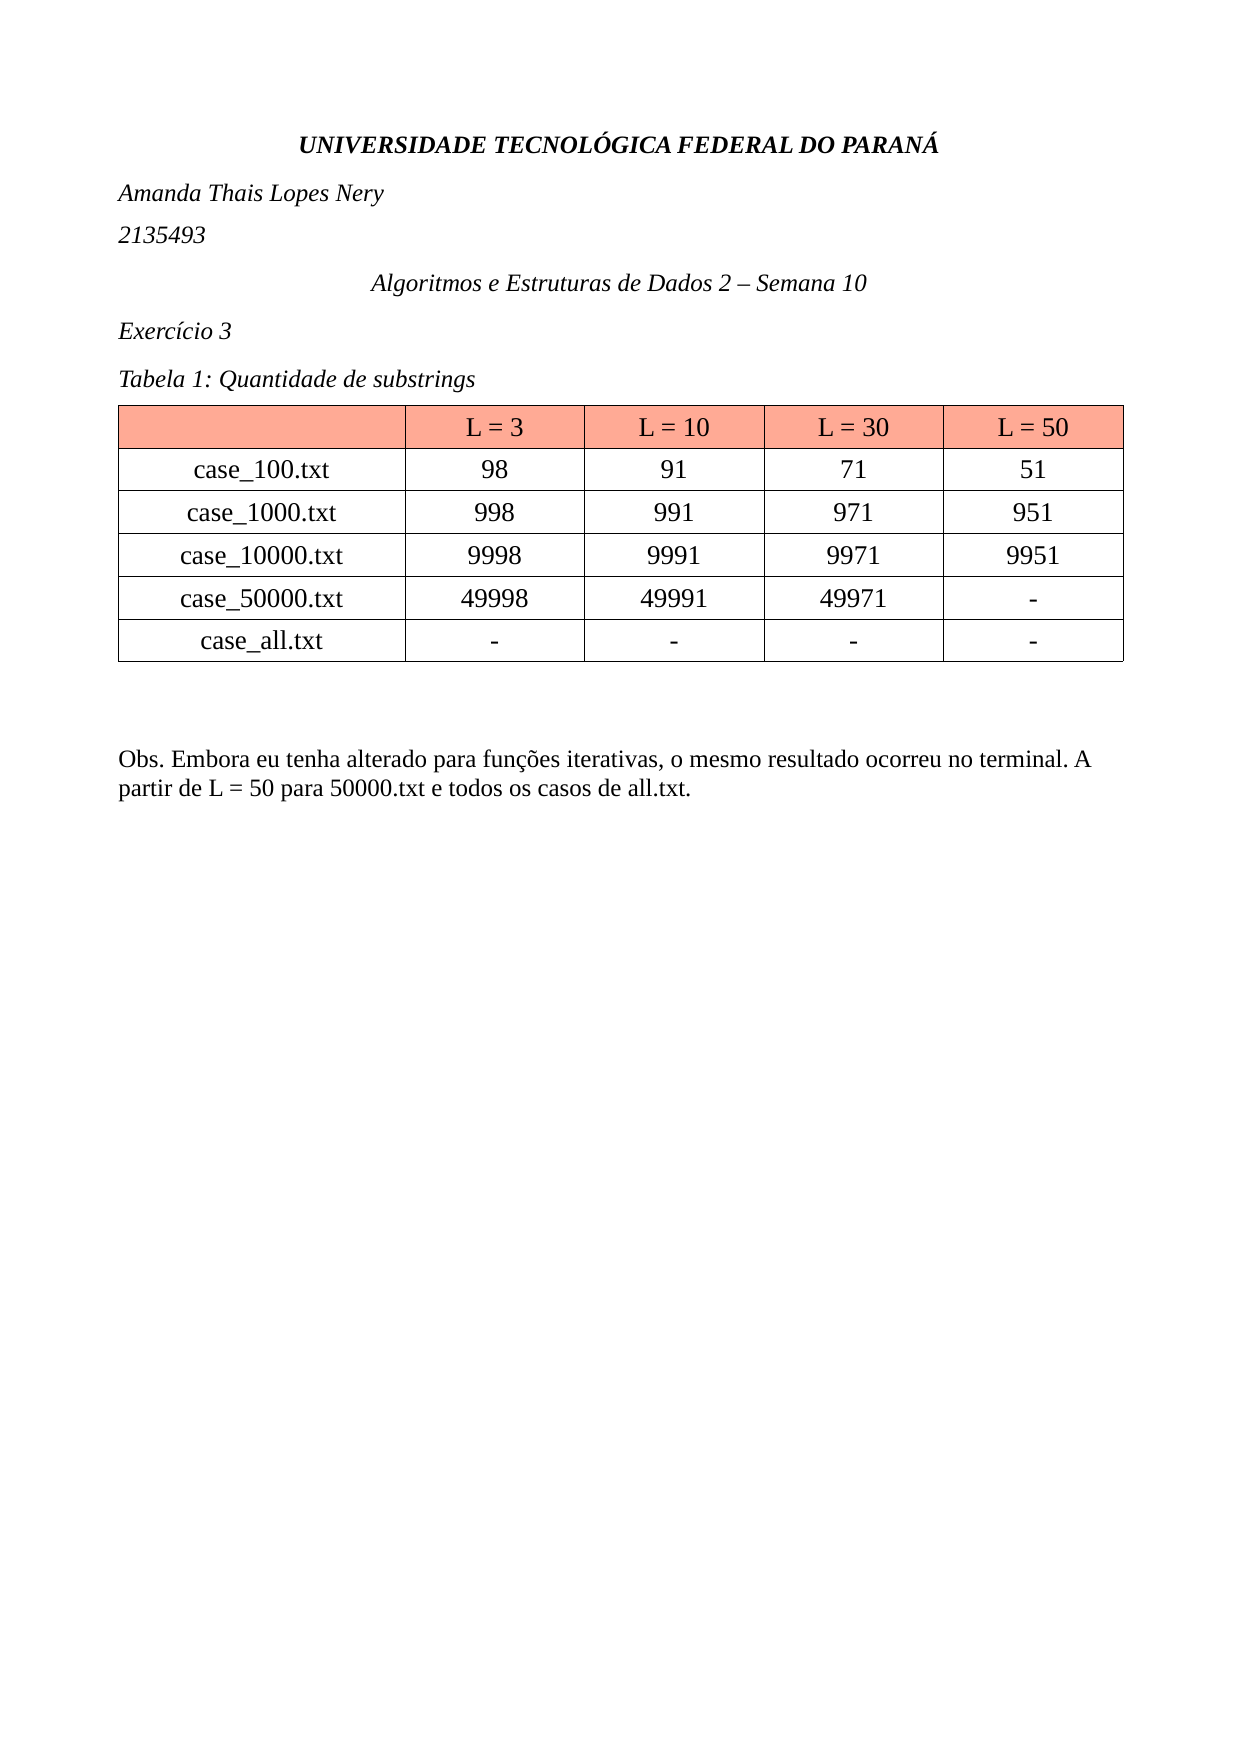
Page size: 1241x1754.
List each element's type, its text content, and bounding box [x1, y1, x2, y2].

table_cell 991 [585, 491, 764, 533]
table_cell 9971 [765, 534, 943, 576]
table_cell 71 [765, 449, 943, 490]
table_header L = 10 [585, 406, 764, 448]
table_cell case_100.txt [119, 449, 405, 490]
text 2135493 [118, 220, 1122, 249]
table_cell case_50000.txt [119, 577, 405, 618]
text Algoritmos e Estruturas de Dados 2 – Semana 10 [118, 268, 1122, 297]
table_cell case_1000.txt [119, 491, 405, 533]
table_cell 9991 [585, 534, 764, 576]
table_cell 998 [406, 491, 584, 533]
table_cell - [944, 577, 1123, 618]
table_header L = 50 [944, 406, 1123, 448]
table_cell 49971 [765, 577, 943, 618]
table_cell case_10000.txt [119, 534, 405, 576]
text UNIVERSIDADE TECNOLÓGICA FEDERAL DO PARANÁ [118, 131, 1122, 159]
table_cell - [944, 620, 1123, 661]
text Tabela 1: Quantidade de substrings [118, 364, 1122, 392]
text Exercício 3 [118, 316, 1122, 345]
table_cell 91 [585, 449, 764, 490]
table_cell 51 [944, 449, 1123, 490]
table_cell - [765, 620, 943, 661]
text Amanda Thais Lopes Nery [118, 178, 1122, 207]
table_header L = 30 [765, 406, 943, 448]
text Obs. Embora eu tenha alterado para funções iterativas, o mesmo resultado ocorreu no terminal. A partir de L = 50 para 50000.txt e todos os casos de all.txt. [118, 744, 1122, 801]
table_header L = 3 [406, 406, 584, 448]
table_cell 49998 [406, 577, 584, 618]
table_cell - [585, 620, 764, 661]
table_cell 971 [765, 491, 943, 533]
table_cell - [406, 620, 584, 661]
table_cell case_all.txt [119, 620, 405, 661]
table_cell 98 [406, 449, 584, 490]
table_cell 9951 [944, 534, 1123, 576]
table_cell 951 [944, 491, 1123, 533]
table_cell 49991 [585, 577, 764, 618]
table_cell 9998 [406, 534, 584, 576]
table_header [119, 406, 405, 448]
